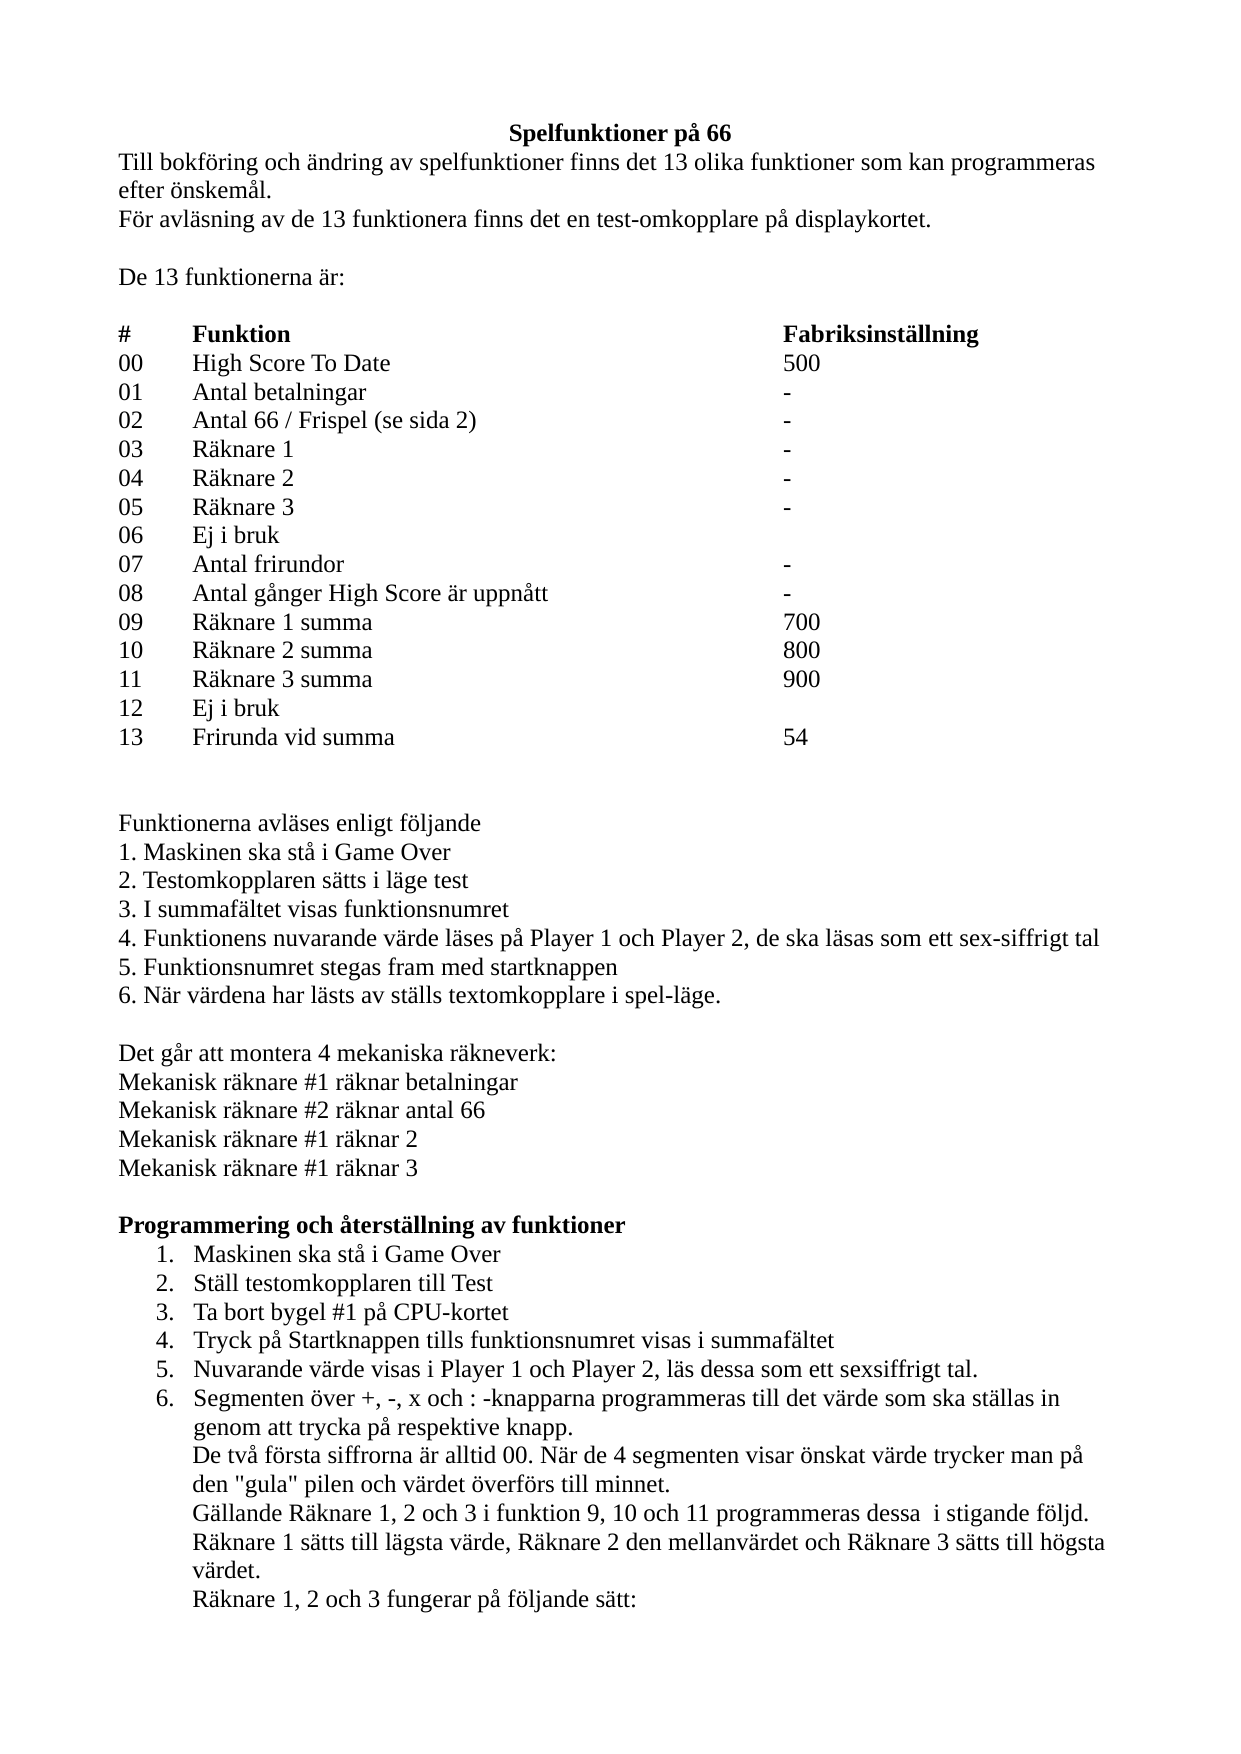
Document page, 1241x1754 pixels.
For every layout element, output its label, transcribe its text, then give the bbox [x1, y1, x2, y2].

text 01 Antal betalningar - [118, 377, 1122, 406]
text Räknare 1, 2 och 3 fungerar på följande sätt: [118, 1584, 1122, 1613]
text 5. Funktionsnumret stegas fram med startknappen [118, 952, 1122, 981]
list Nuvarande värde visas i Player 1 och Player 2, läs dessa som ett sexsiffrigt tal. [156, 1354, 1122, 1383]
text 06 Ej i bruk [118, 521, 1122, 549]
text 6. När värdena har lästs av ställs textomkopplare i spel-läge. [118, 981, 1122, 1009]
list Tryck på Startknappen tills funktionsnumret visas i summafältet [156, 1326, 1122, 1354]
text 11 Räknare 3 summa 900 [118, 664, 1122, 693]
list Ta bort bygel #1 på CPU-kortet [156, 1297, 1122, 1326]
text 00 High Score To Date 500 [118, 348, 1122, 377]
text 3. I summafältet visas funktionsnumret [118, 894, 1122, 923]
text 02 Antal 66 / Frispel (se sida 2) - [118, 406, 1122, 434]
text 10 Räknare 2 summa 800 [118, 636, 1122, 664]
text 03 Räknare 1 - [118, 434, 1122, 463]
text 13 Frirunda vid summa 54 [118, 722, 1122, 751]
list Ställ testomkopplaren till Test [156, 1268, 1122, 1297]
text Till bokföring och ändring av spelfunktioner finns det 13 olika funktioner som kan programmeras efter önskemål. [118, 147, 1122, 204]
text Spelfunktioner på 66 [118, 118, 1122, 147]
text 08 Antal gånger High Score är uppnått - [118, 578, 1122, 607]
text Mekanisk räknare #1 räknar 3 [118, 1153, 1122, 1182]
text Det går att montera 4 mekaniska räkneverk: [118, 1038, 1122, 1067]
text Räknare 1 sätts till lägsta värde, Räknare 2 den mellanvärdet och Räknare 3 sätts till högsta värdet. [118, 1527, 1122, 1584]
text Mekanisk räknare #2 räknar antal 66 [118, 1096, 1122, 1124]
text För avläsning av de 13 funktionera finns det en test-omkopplare på displaykortet. [118, 204, 1122, 233]
list Maskinen ska stå i Game Over [156, 1239, 1122, 1268]
text # Funktion Fabriksinställning [118, 319, 1122, 348]
list Segmenten över +, -, x och : -knapparna programmeras till det värde som ska ställas in genom att trycka på respektive knapp. [156, 1383, 1122, 1441]
text Mekanisk räknare #1 räknar betalningar [118, 1067, 1122, 1096]
text 07 Antal frirundor - [118, 549, 1122, 578]
text Programmering och återställning av funktioner [118, 1211, 1122, 1239]
text Funktionerna avläses enligt följande [118, 808, 1122, 837]
text Gällande Räknare 1, 2 och 3 i funktion 9, 10 och 11 programmeras dessa i stigande följd. [118, 1498, 1122, 1527]
text De två första siffrorna är alltid 00. När de 4 segmenten visar önskat värde trycker man på den "gula" pilen och värdet överförs till minnet. [118, 1441, 1122, 1498]
text 2. Testomkopplaren sätts i läge test [118, 866, 1122, 894]
text 12 Ej i bruk [118, 693, 1122, 722]
text Mekanisk räknare #1 räknar 2 [118, 1124, 1122, 1153]
text 05 Räknare 3 - [118, 492, 1122, 521]
text 04 Räknare 2 - [118, 463, 1122, 492]
text 1. Maskinen ska stå i Game Over [118, 837, 1122, 866]
text De 13 funktionerna är: [118, 262, 1122, 291]
text 09 Räknare 1 summa 700 [118, 607, 1122, 636]
text 4. Funktionens nuvarande värde läses på Player 1 och Player 2, de ska läsas som ett sex-siffrigt tal [118, 923, 1122, 952]
